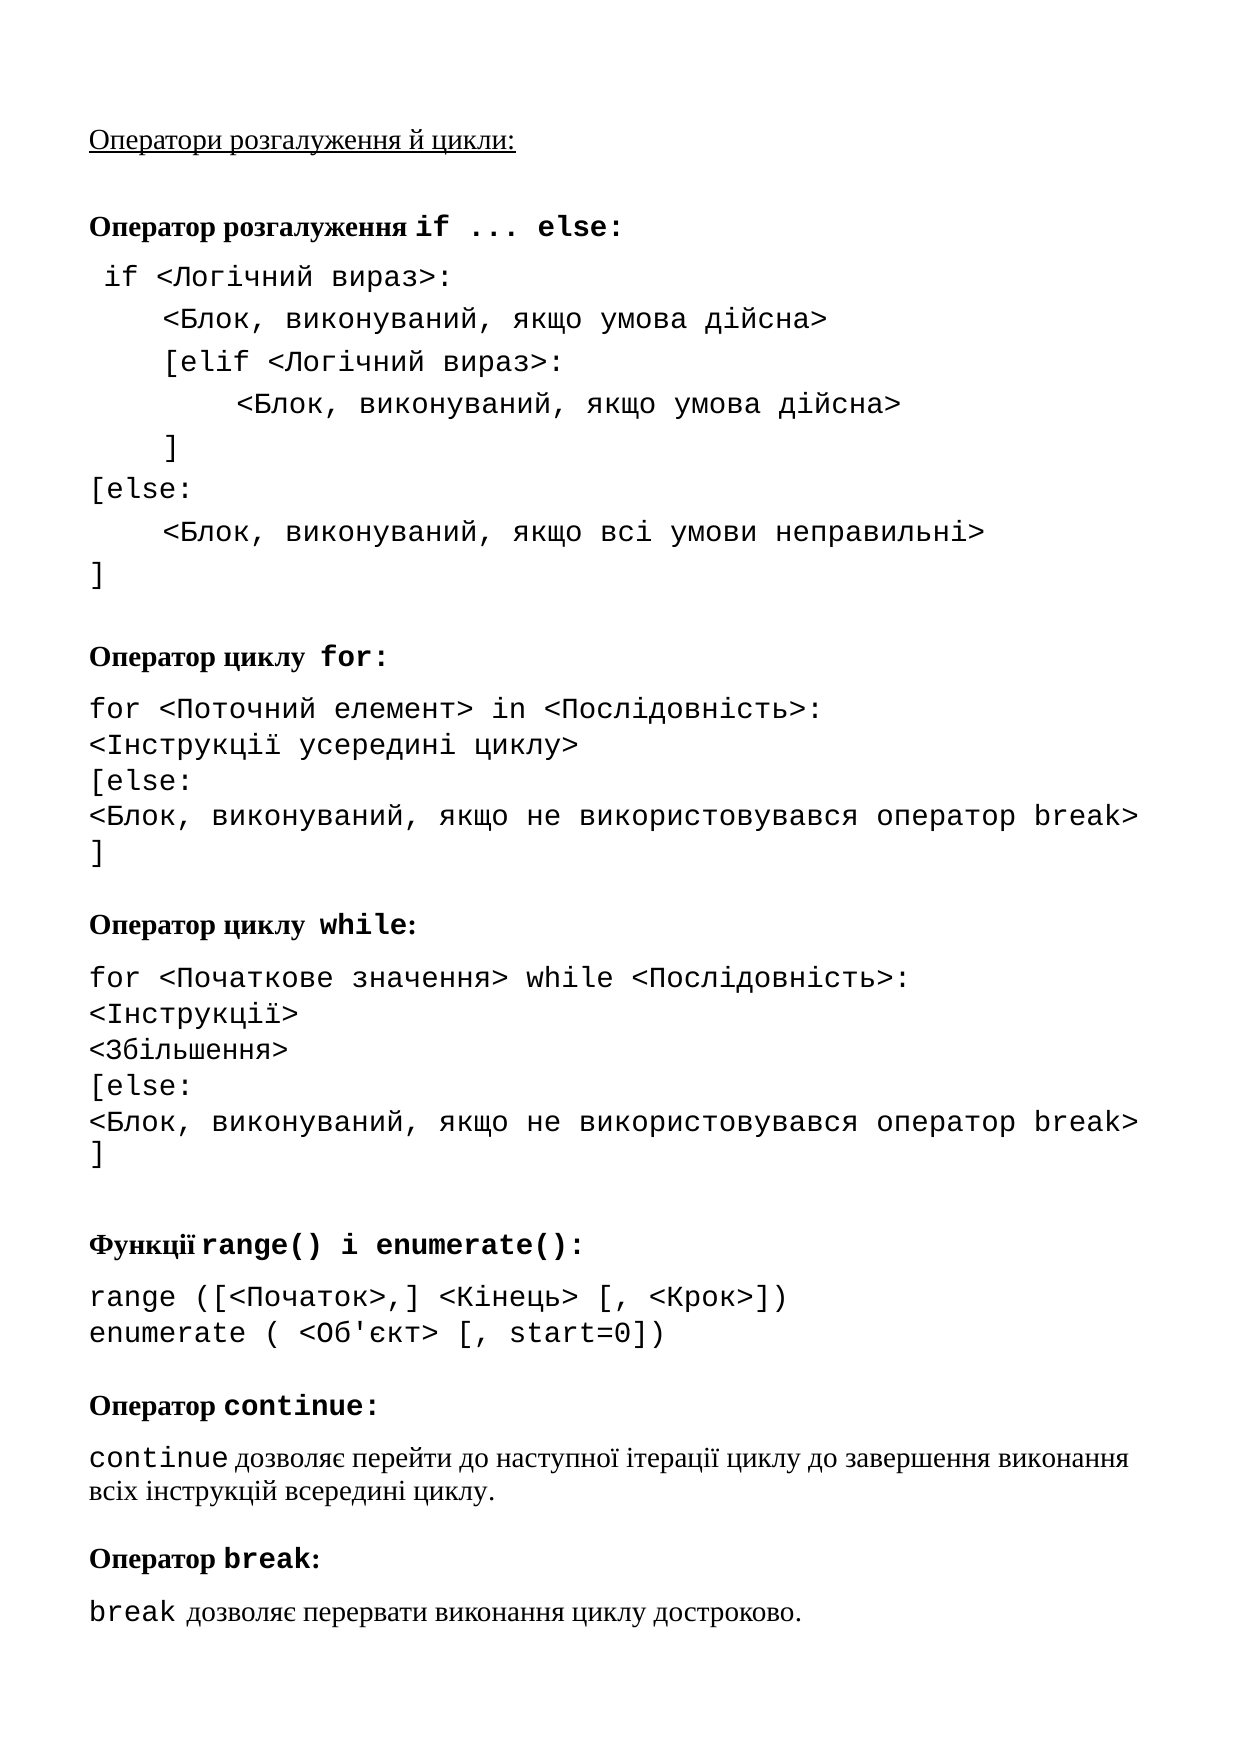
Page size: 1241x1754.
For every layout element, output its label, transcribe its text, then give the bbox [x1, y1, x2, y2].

text Оператор break: [89, 1541, 1152, 1577]
text <Інструкції> [89, 994, 1152, 1030]
text [else: [89, 766, 1152, 799]
text ] [89, 559, 1152, 592]
text Оператор continue: [89, 1387, 1152, 1423]
text if <Логічний вираз>: [103, 262, 1152, 295]
text for <Початкове значення> while <Послідовність>: [89, 958, 1152, 994]
text <Блок, виконуваний, якщо умова дійсна> [103, 305, 1152, 338]
text <Інструкції усередині циклу> [89, 730, 1152, 763]
text continue дозволяє перейти до наступної ітерації циклу до завершення виконання всіх інструкцій всередині циклу. [89, 1439, 1152, 1506]
text [else: [89, 474, 1152, 507]
text Оператор циклу while: [89, 906, 1152, 942]
text Оператор розгалуження if ... else: [89, 209, 1152, 246]
text <Блок, виконуваний, якщо не використовувався оператор break> [89, 1102, 1152, 1138]
text [elif <Логічний вираз>: [103, 347, 1152, 380]
text break дозволяє перервати виконання циклу достроково. [89, 1594, 1152, 1630]
text [else: [89, 1066, 1152, 1102]
text <Блок, виконуваний, якщо не використовувався оператор break> [89, 801, 1152, 834]
text <Блок, виконуваний, якщо всі умови неправильні> [89, 517, 1152, 550]
text ] [89, 1138, 1152, 1171]
text enumerate ( <Об'єкт> [, start=0]) [89, 1318, 1152, 1351]
text range ([<Початок>,] <Кінець> [, <Крок>]) [89, 1282, 1152, 1315]
text Функції range() і enumerate(): [89, 1227, 1152, 1263]
text Оператори розгалуження й цикли: [89, 122, 1152, 156]
text ] [89, 837, 1152, 870]
text Оператор циклу for: [89, 639, 1152, 675]
text for <Поточний елемент> in <Послідовність>: [89, 694, 1152, 727]
text <Збільшення> [89, 1030, 1152, 1066]
text <Блок, виконуваний, якщо умова дійсна> [177, 389, 1152, 422]
text ] [89, 432, 1152, 465]
